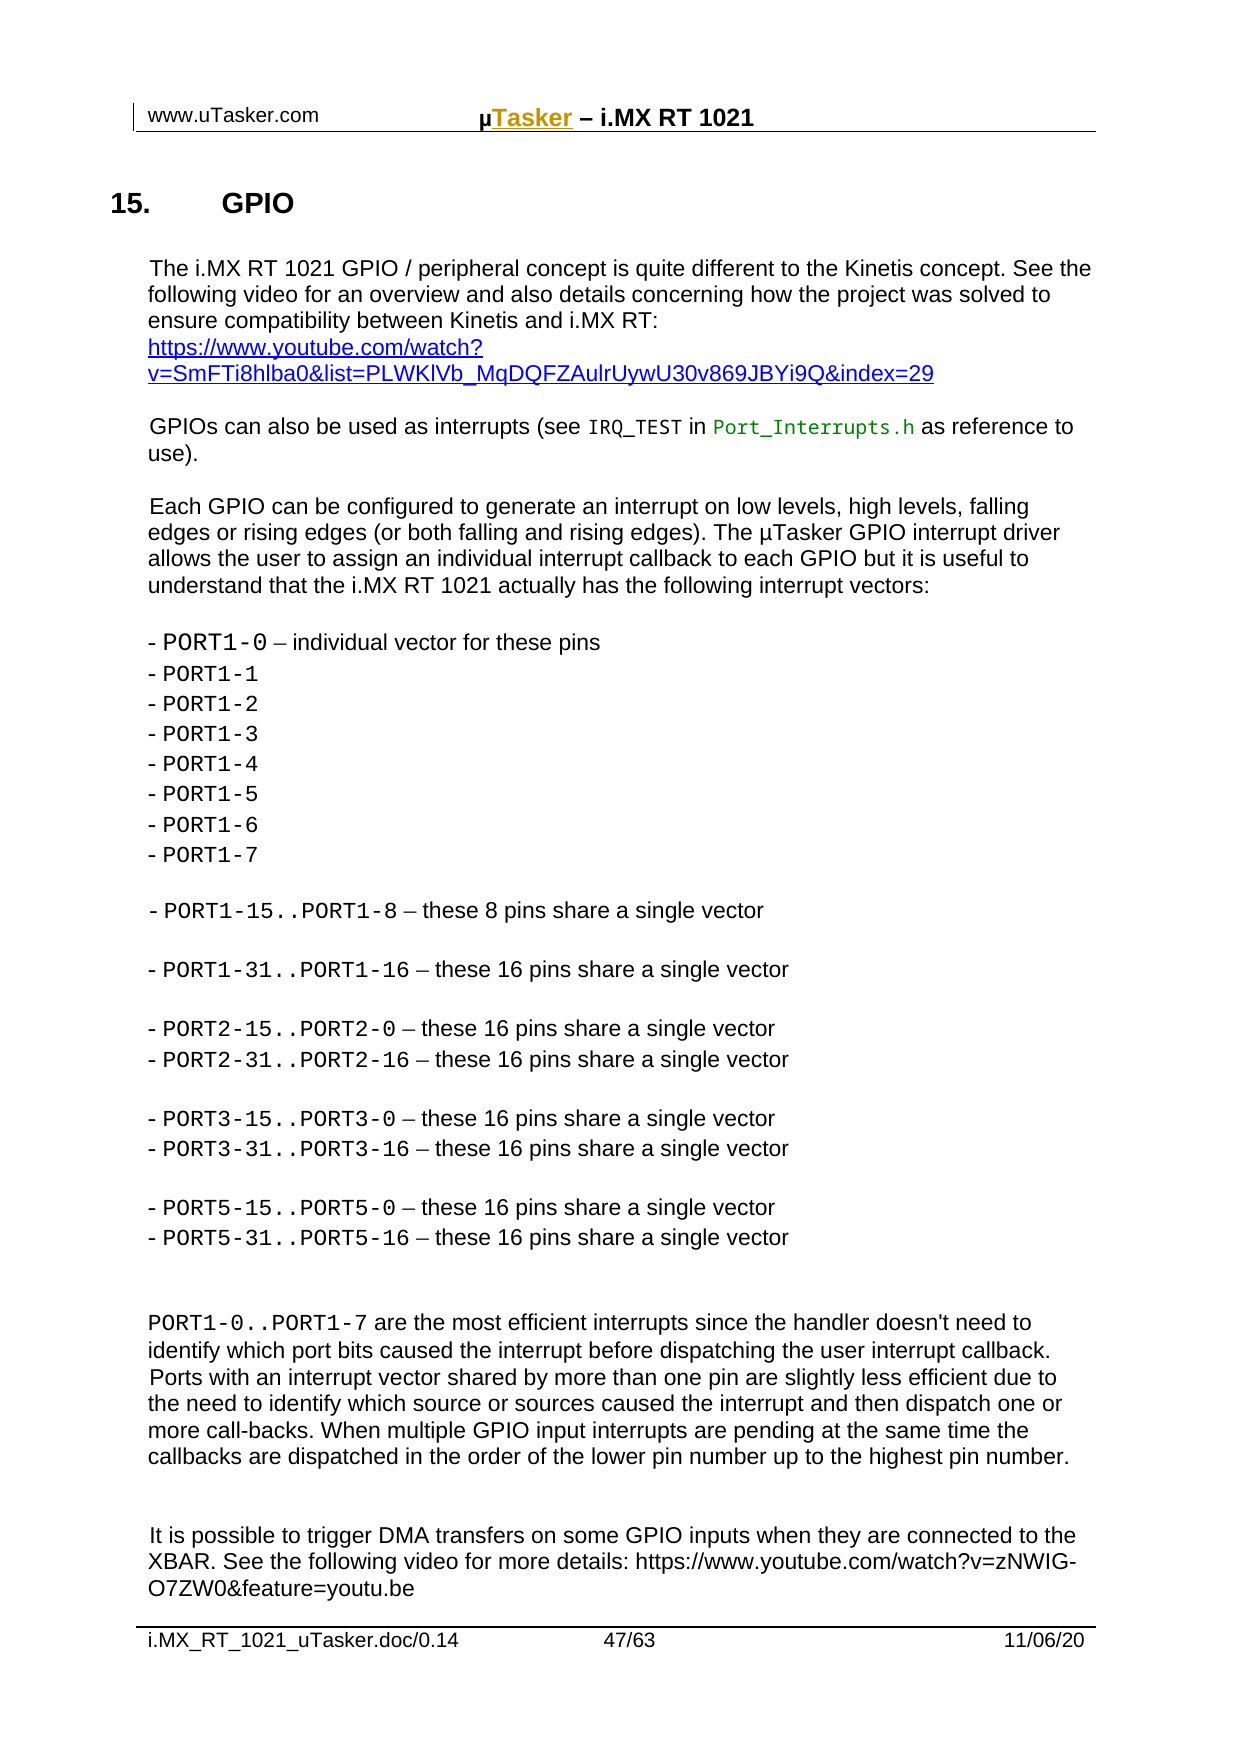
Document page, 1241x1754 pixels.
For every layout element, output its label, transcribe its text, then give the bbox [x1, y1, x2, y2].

subtitle GPIO [110, 186, 1093, 219]
text It is possible to trigger DMA transfers on some GPIO inputs when they are connected to the XBAR. See the following video for more details: https://www.youtube.com/watch?v=zNWIG-O7ZW0&feature=youtu.be [148, 1522, 1093, 1601]
text Each GPIO can be configured to generate an interrupt on low levels, high levels, falling edges or rising edges (or both falling and rising edges). The µTasker GPIO interrupt driver allows the user to assign an individual interrupt callback to each GPIO but it is useful to understand that the i.MX RT 1021 actually has the following interrupt vectors: - PORT1-0 – individual vector for these pins - PORT1-1 - PORT1-2 - PORT1-3 - PORT1-4 - PORT1-5 - PORT1-6 - PORT1-7 [148, 493, 1093, 869]
text Ports with an interrupt vector shared by more than one pin are slightly less efficient due to the need to identify which source or sources caused the interrupt and then dispatch one or more call-backs. When multiple GPIO input interrupts are pending at the same time the callbacks are dispatched in the order of the lower pin number up to the highest pin number. [148, 1364, 1093, 1469]
text The i.MX RT 1021 GPIO / peripheral concept is quite different to the Kinetis concept. See the following video for an overview and also details concerning how the project was solved to ensure compatibility between Kinetis and i.MX RT: https://www.youtube.com/watch?v=SmFTi8hlba0&list=PLWKlVb_MqDQFZAulrUywU30v869JBYi9Q&index=29 [148, 254, 1093, 386]
text PORT1-0..PORT1-7 are the most efficient interrupts since the handler doesn't need to identify which port bits caused the interrupt before dispatching the user interrupt callback. [148, 1278, 1093, 1364]
text GPIOs can also be used as interrupts (see IRQ_TEST in Port_Interrupts.h as reference to use). [148, 413, 1093, 466]
text - PORT2-15..PORT2-0 – these 16 pins share a single vector - PORT2-31..PORT2-16 – these 16 pins share a single vector - PORT3-15..PORT3-0 – these 16 pins share a single vector - PORT3-31..PORT3-16 – these 16 pins share a single vector - PORT5-15..PORT5-0 – these 16 pins share a single vector - PORT5-31..PORT5-16 – these 16 pins share a single vector [148, 985, 1093, 1252]
text - PORT1-31..PORT1-16 – these 16 pins share a single vector [148, 926, 1093, 985]
text - PORT1-15..PORT1-8 – these 8 pins share a single vector [148, 896, 1093, 926]
